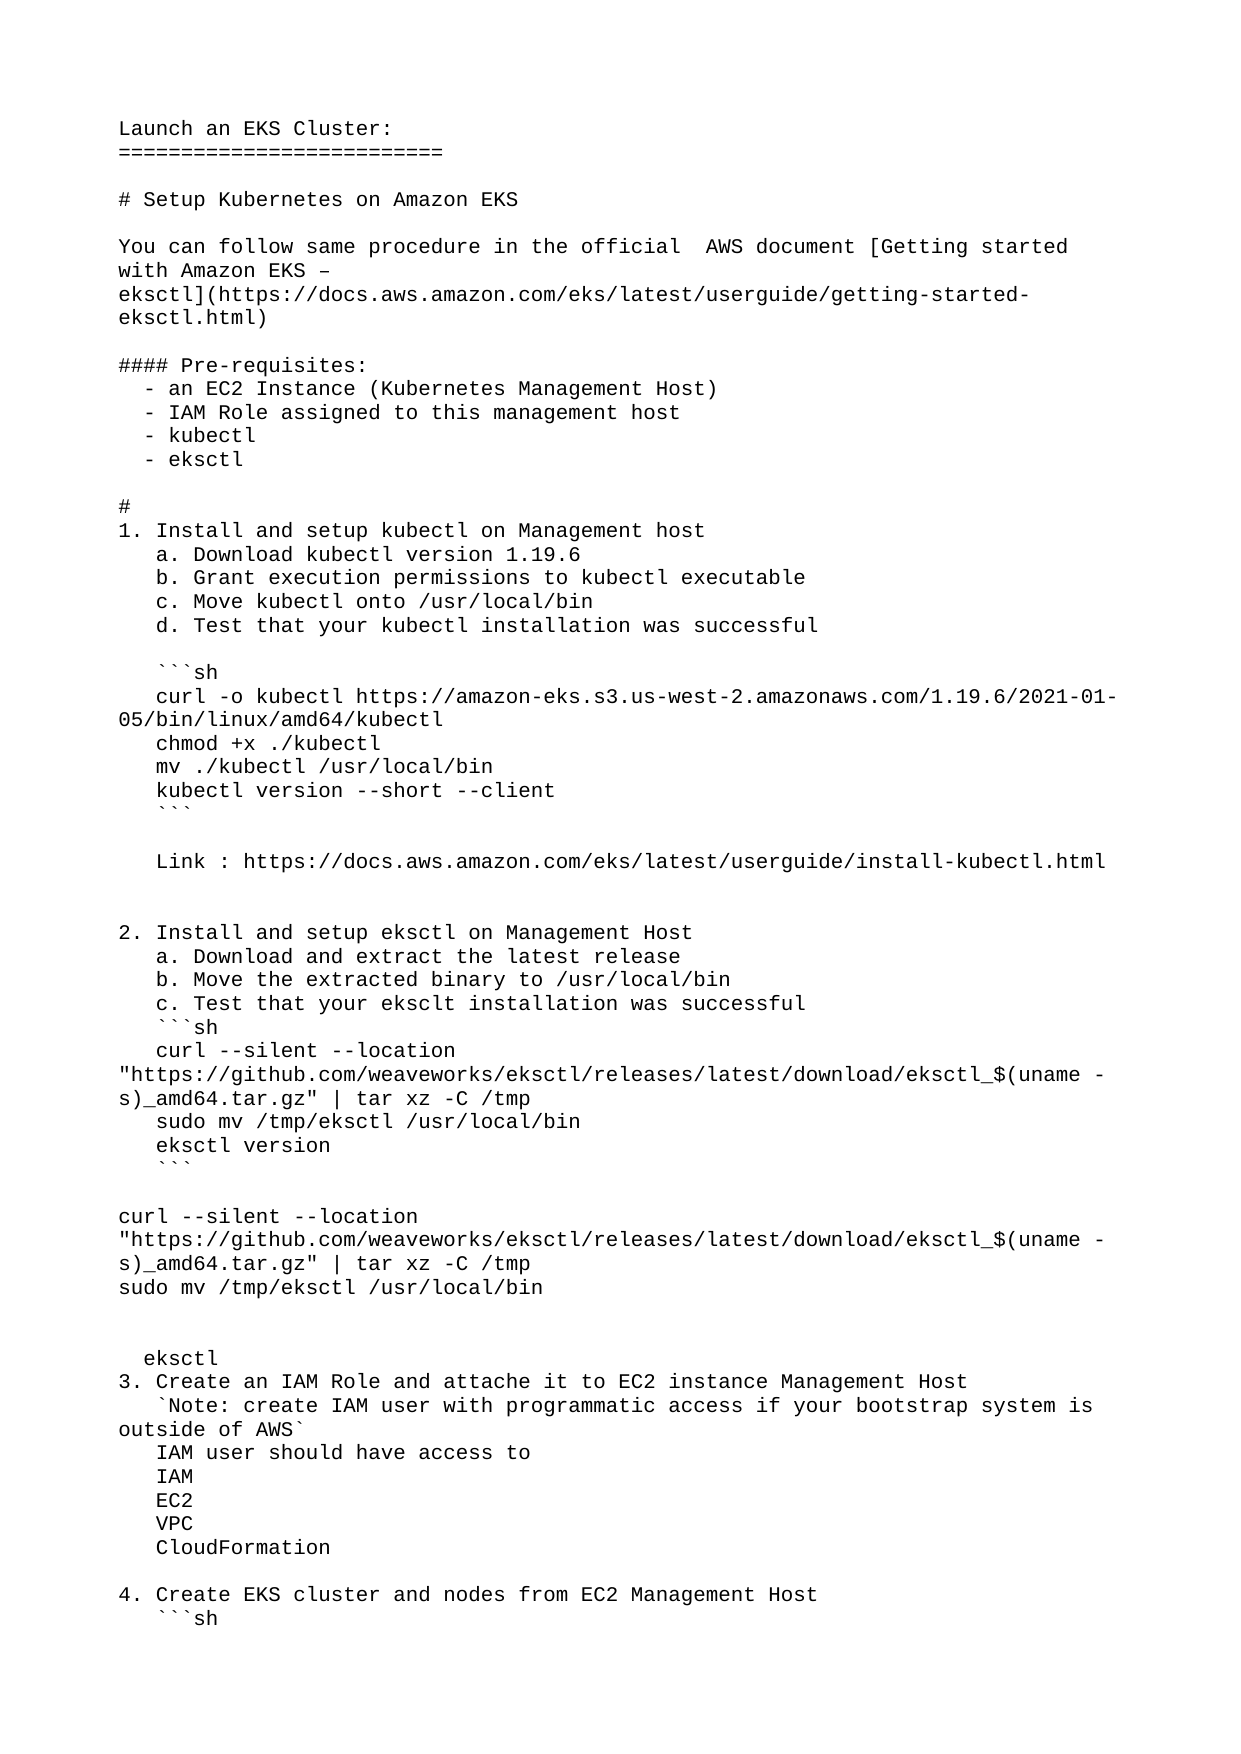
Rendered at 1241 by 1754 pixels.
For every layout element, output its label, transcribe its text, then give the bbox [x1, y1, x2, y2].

text curl --silent --location "https://github.com/weaveworks/eksctl/releases/latest/download/eksctl_$(uname -s)_amd64.tar.gz" | tar xz -C /tmp [118, 1040, 1122, 1111]
text kubectl version --short --client [118, 780, 1122, 804]
text - eksctl [118, 449, 1122, 473]
text - kubectl [118, 426, 1122, 449]
text - IAM Role assigned to this management host [118, 402, 1122, 426]
text You can follow same procedure in the official AWS document [Getting started with Amazon EKS – eksctl](https://docs.aws.amazon.com/eks/latest/userguide/getting-started-eksctl.html) [118, 236, 1122, 331]
text Link : https://docs.aws.amazon.com/eks/latest/userguide/install-kubectl.html [118, 851, 1122, 875]
text sudo mv /tmp/eksctl /usr/local/bin [118, 1111, 1122, 1135]
text b. Move the extracted binary to /usr/local/bin [118, 969, 1122, 993]
text c. Move kubectl onto /usr/local/bin [118, 591, 1122, 615]
text ``` [118, 804, 1122, 827]
text d. Test that your kubectl installation was successful [118, 615, 1122, 638]
text IAM [118, 1466, 1122, 1489]
text sudo mv /tmp/eksctl /usr/local/bin [118, 1277, 1122, 1300]
text # [118, 496, 1122, 520]
text VPC [118, 1513, 1122, 1537]
text - an EC2 Instance (Kubernetes Management Host) [118, 378, 1122, 402]
text ``` [118, 1158, 1122, 1182]
text ```sh [118, 1017, 1122, 1040]
text eksctl version [118, 1135, 1122, 1158]
text a. Download kubectl version 1.19.6 [118, 544, 1122, 567]
text CloudFormation [118, 1537, 1122, 1561]
text IAM user should have access to [118, 1442, 1122, 1466]
text 1. Install and setup kubectl on Management host [118, 520, 1122, 544]
text a. Download and extract the latest release [118, 946, 1122, 969]
text ========================== [118, 142, 1122, 165]
text Launch an EKS Cluster: [118, 118, 1122, 142]
text 4. Create EKS cluster and nodes from EC2 Management Host [118, 1584, 1122, 1608]
text b. Grant execution permissions to kubectl executable [118, 567, 1122, 591]
text mv ./kubectl /usr/local/bin [118, 757, 1122, 780]
text # Setup Kubernetes on Amazon EKS [118, 189, 1122, 213]
text `Note: create IAM user with programmatic access if your bootstrap system is outside of AWS` [118, 1395, 1122, 1442]
text curl --silent --location "https://github.com/weaveworks/eksctl/releases/latest/download/eksctl_$(uname -s)_amd64.tar.gz" | tar xz -C /tmp [118, 1206, 1122, 1277]
text 3. Create an IAM Role and attache it to EC2 instance Management Host [118, 1371, 1122, 1395]
text ```sh [118, 662, 1122, 686]
text eksctl [118, 1348, 1122, 1371]
text chmod +x ./kubectl [118, 733, 1122, 757]
text EC2 [118, 1489, 1122, 1513]
text ```sh [118, 1608, 1122, 1631]
text #### Pre-requisites: [118, 354, 1122, 378]
text curl -o kubectl https://amazon-eks.s3.us-west-2.amazonaws.com/1.19.6/2021-01-05/bin/linux/amd64/kubectl [118, 686, 1122, 733]
text c. Test that your eksclt installation was successful [118, 993, 1122, 1017]
text 2. Install and setup eksctl on Management Host [118, 922, 1122, 946]
